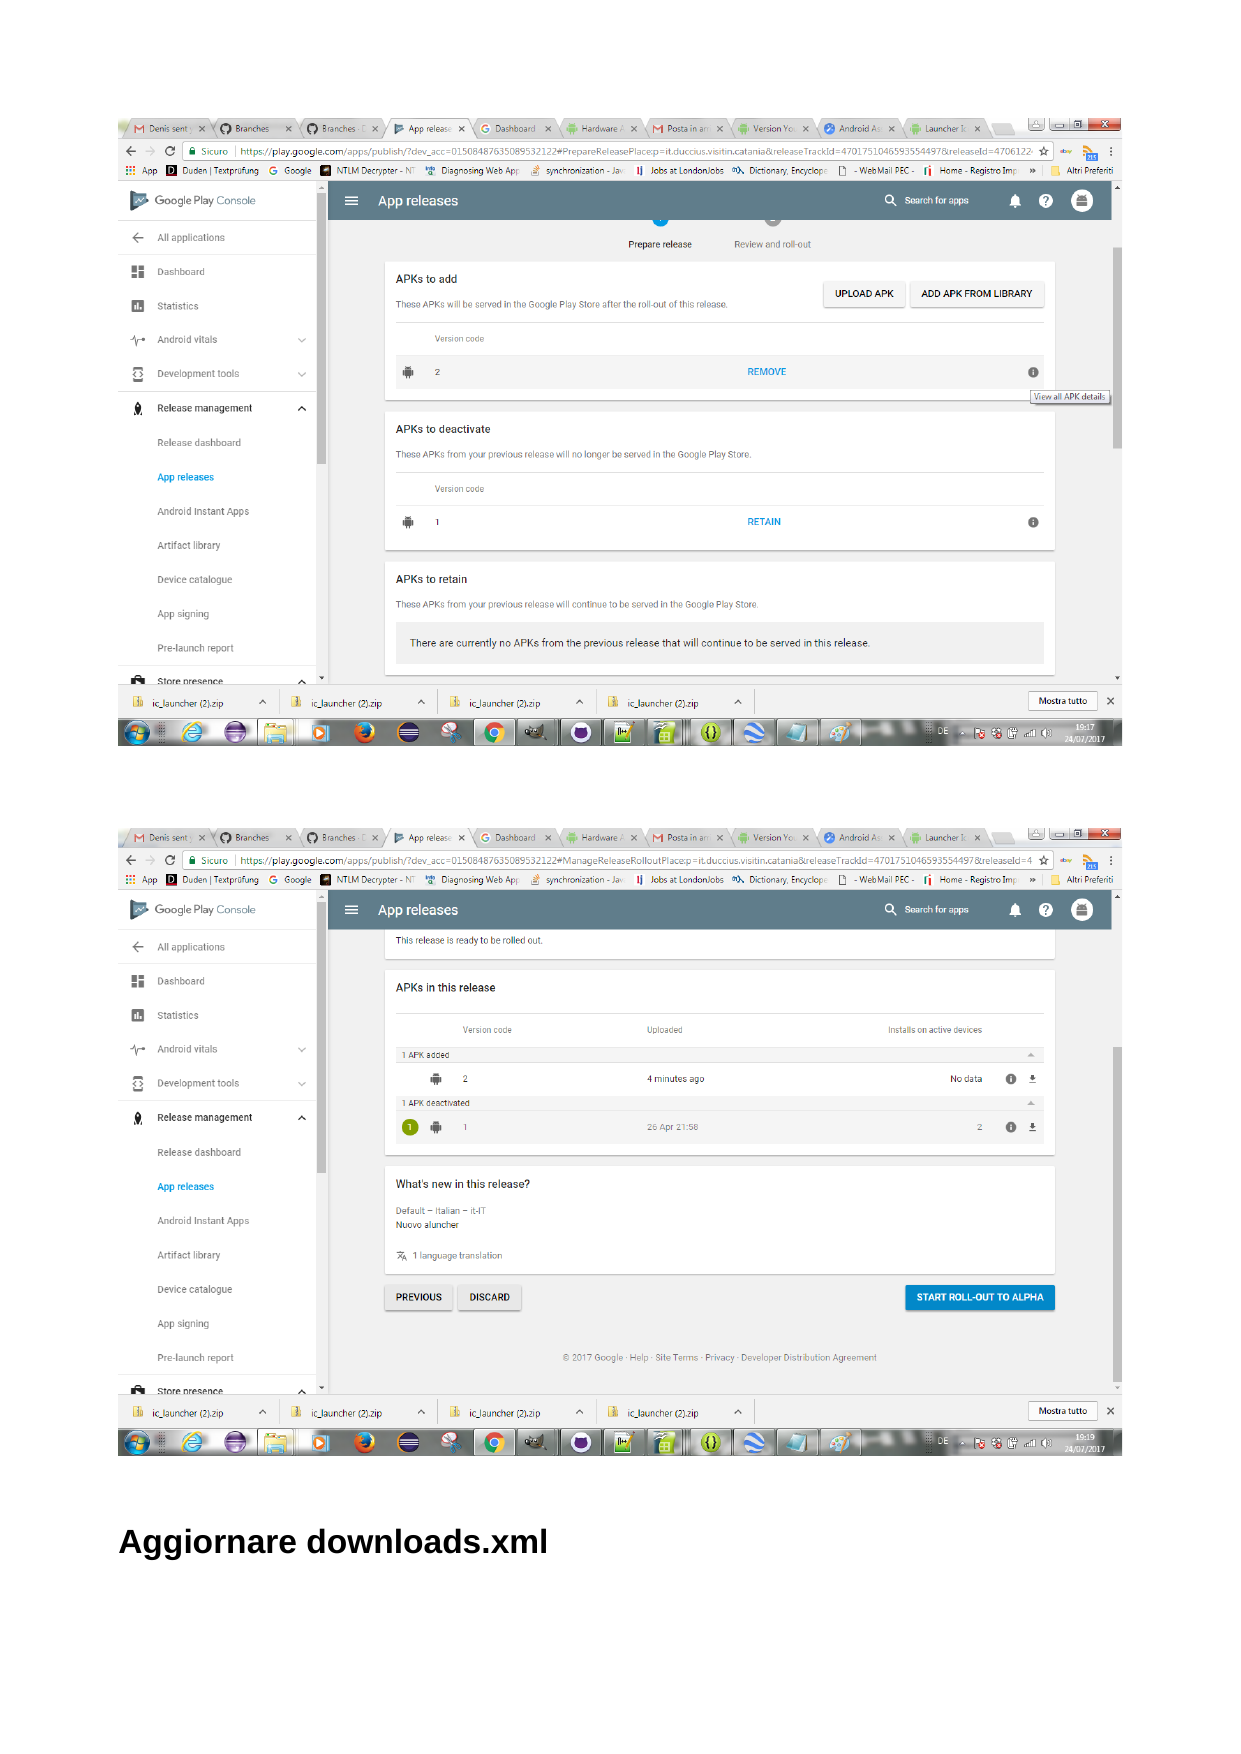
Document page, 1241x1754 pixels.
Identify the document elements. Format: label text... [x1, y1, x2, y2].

subtitle Aggiornare downloads.xml [118, 1522, 1122, 1560]
picture [118, 118, 1123, 746]
picture [118, 828, 1123, 1456]
